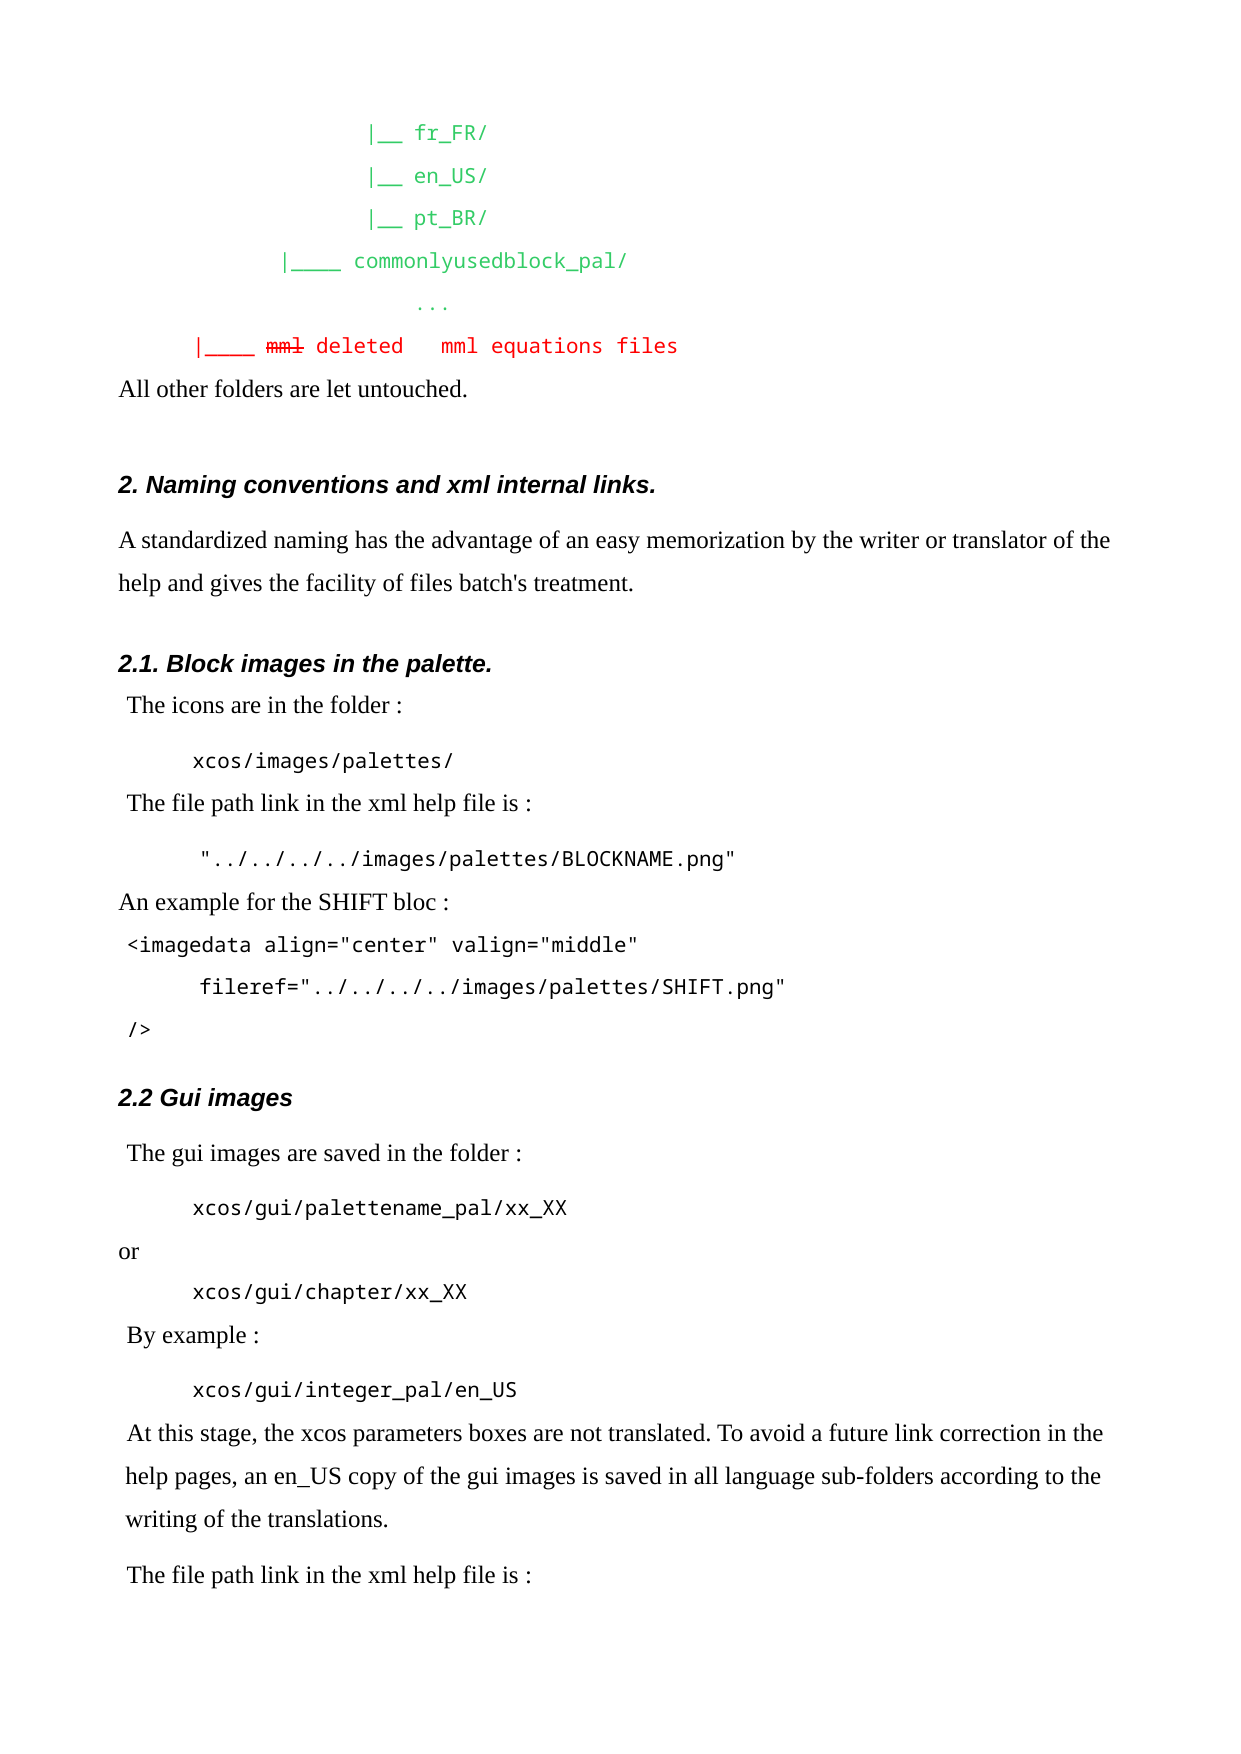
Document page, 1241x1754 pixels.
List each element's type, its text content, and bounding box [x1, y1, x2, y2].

text The file path link in the xml help file is : [125, 1560, 1122, 1589]
text xcos/gui/integer_pal/en_US [118, 1376, 1122, 1404]
text xcos/images/palettes/ [118, 746, 1122, 774]
subtitle 2.1. Block images in the palette. [118, 649, 1122, 678]
text The icons are in the folder : [125, 690, 1122, 719]
text At this stage, the xcos parameters boxes are not translated. To avoid a future link correction in the help pages, an en_US copy of the gui images is saved in all language sub-folders according to the writing of the translations. [125, 1418, 1122, 1533]
text All other folders are let untouched. [118, 374, 1122, 402]
text or [118, 1236, 1122, 1265]
text By example : [125, 1320, 1122, 1349]
text |__ pt_BR/ [118, 203, 1122, 232]
text |__ fr_FR/ [118, 118, 1122, 147]
text fileref="../../../../images/palettes/SHIFT.png" [125, 972, 1122, 1001]
text xcos/gui/chapter/xx_XX [118, 1277, 1122, 1306]
text "../../../../images/palettes/BLOCKNAME.png" [125, 844, 1122, 872]
text <imagedata align="center" valign="middle" [125, 930, 1122, 958]
text The gui images are saved in the folder : [125, 1138, 1122, 1167]
text xcos/gui/palettename_pal/xx_XX [118, 1193, 1122, 1222]
text An example for the SHIFT bloc : [118, 887, 1122, 915]
text /> [125, 1015, 1122, 1043]
text |__ en_US/ [118, 161, 1122, 189]
text |____ commonlyusedblock_pal/ [118, 246, 1122, 274]
subtitle 2.2 Gui images [118, 1083, 1122, 1111]
subtitle 2. Naming conventions and xml internal links. [118, 470, 1122, 499]
text The file path link in the xml help file is : [125, 788, 1122, 817]
text |____ mml deleted mml equations files [118, 331, 1122, 359]
text A standardized naming has the advantage of an easy memorization by the writer or translator of the help and gives the facility of files batch's treatment. [118, 525, 1122, 597]
text ... [118, 288, 1122, 317]
